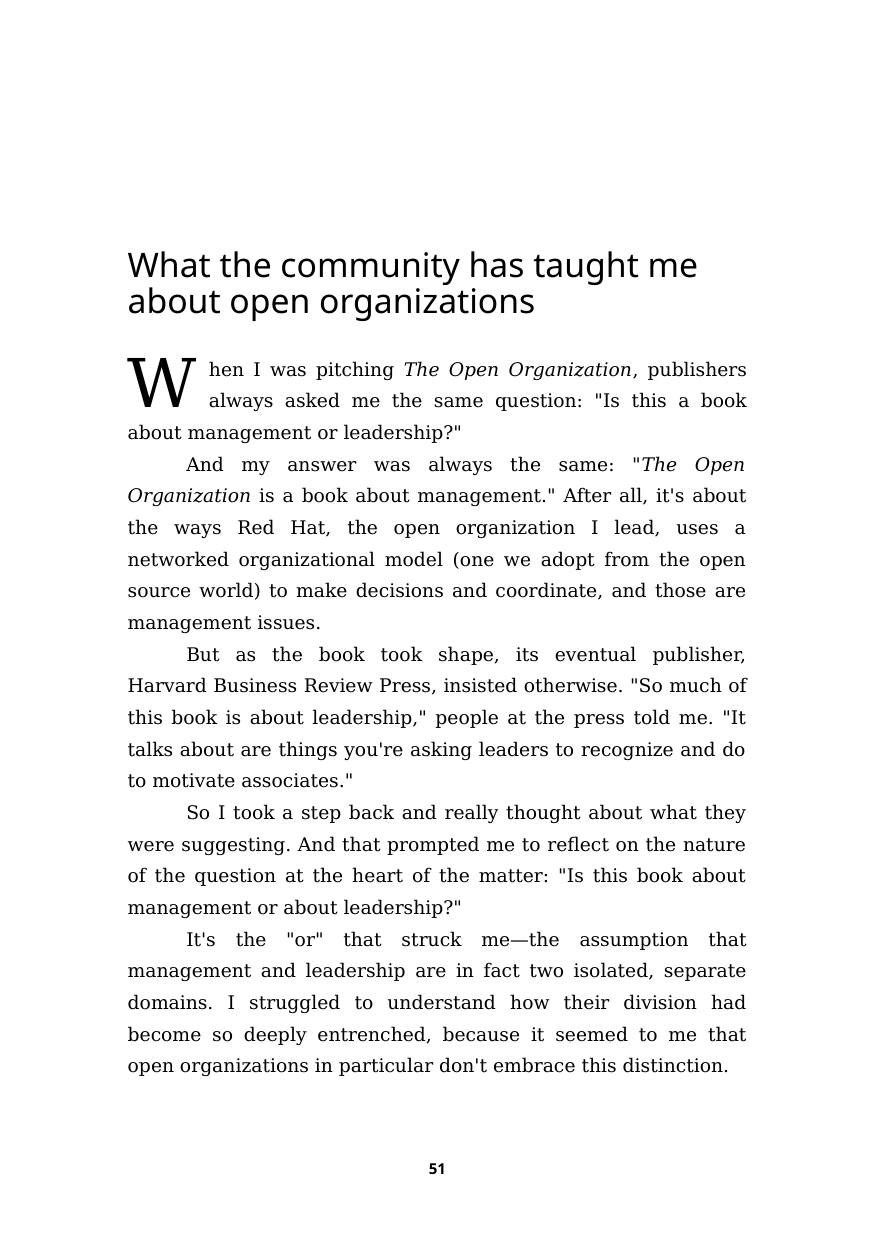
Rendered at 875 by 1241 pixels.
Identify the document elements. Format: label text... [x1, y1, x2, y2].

text So I took a step back and really thought about what they were suggesting. And that prompted me to reflect on the nature of the question at the heart of the matter: "Is this book about management or about leadership?" [127, 802, 747, 919]
text When I was pitching The Open Organization, publishers always asked me the same question: "Is this a book about management or leadership?" [127, 359, 747, 444]
text It's the "or" that struck me—the assumption that management and leadership are in fact two isolated, separate domains. I struggled to understand how their division had become so deeply entrenched, because it seemed to me that open organizations in particular don't embrace this distinction. [127, 929, 747, 1077]
subtitle What the community has taught me about open organizations [127, 246, 747, 324]
text But as the book took shape, its eventual publisher, Harvard Business Review Press, insisted otherwise. "So much of this book is about leadership," people at the press told me. "It talks about are things you're asking leaders to recognize and do to motivate associates." [127, 644, 747, 792]
text And my answer was always the same: "The Open Organization is a book about management." After all, it's about the ways Red Hat, the open organization I lead, uses a networked organizational model (one we adopt from the open source world) to make decisions and coordinate, and those are management issues. [127, 454, 747, 634]
